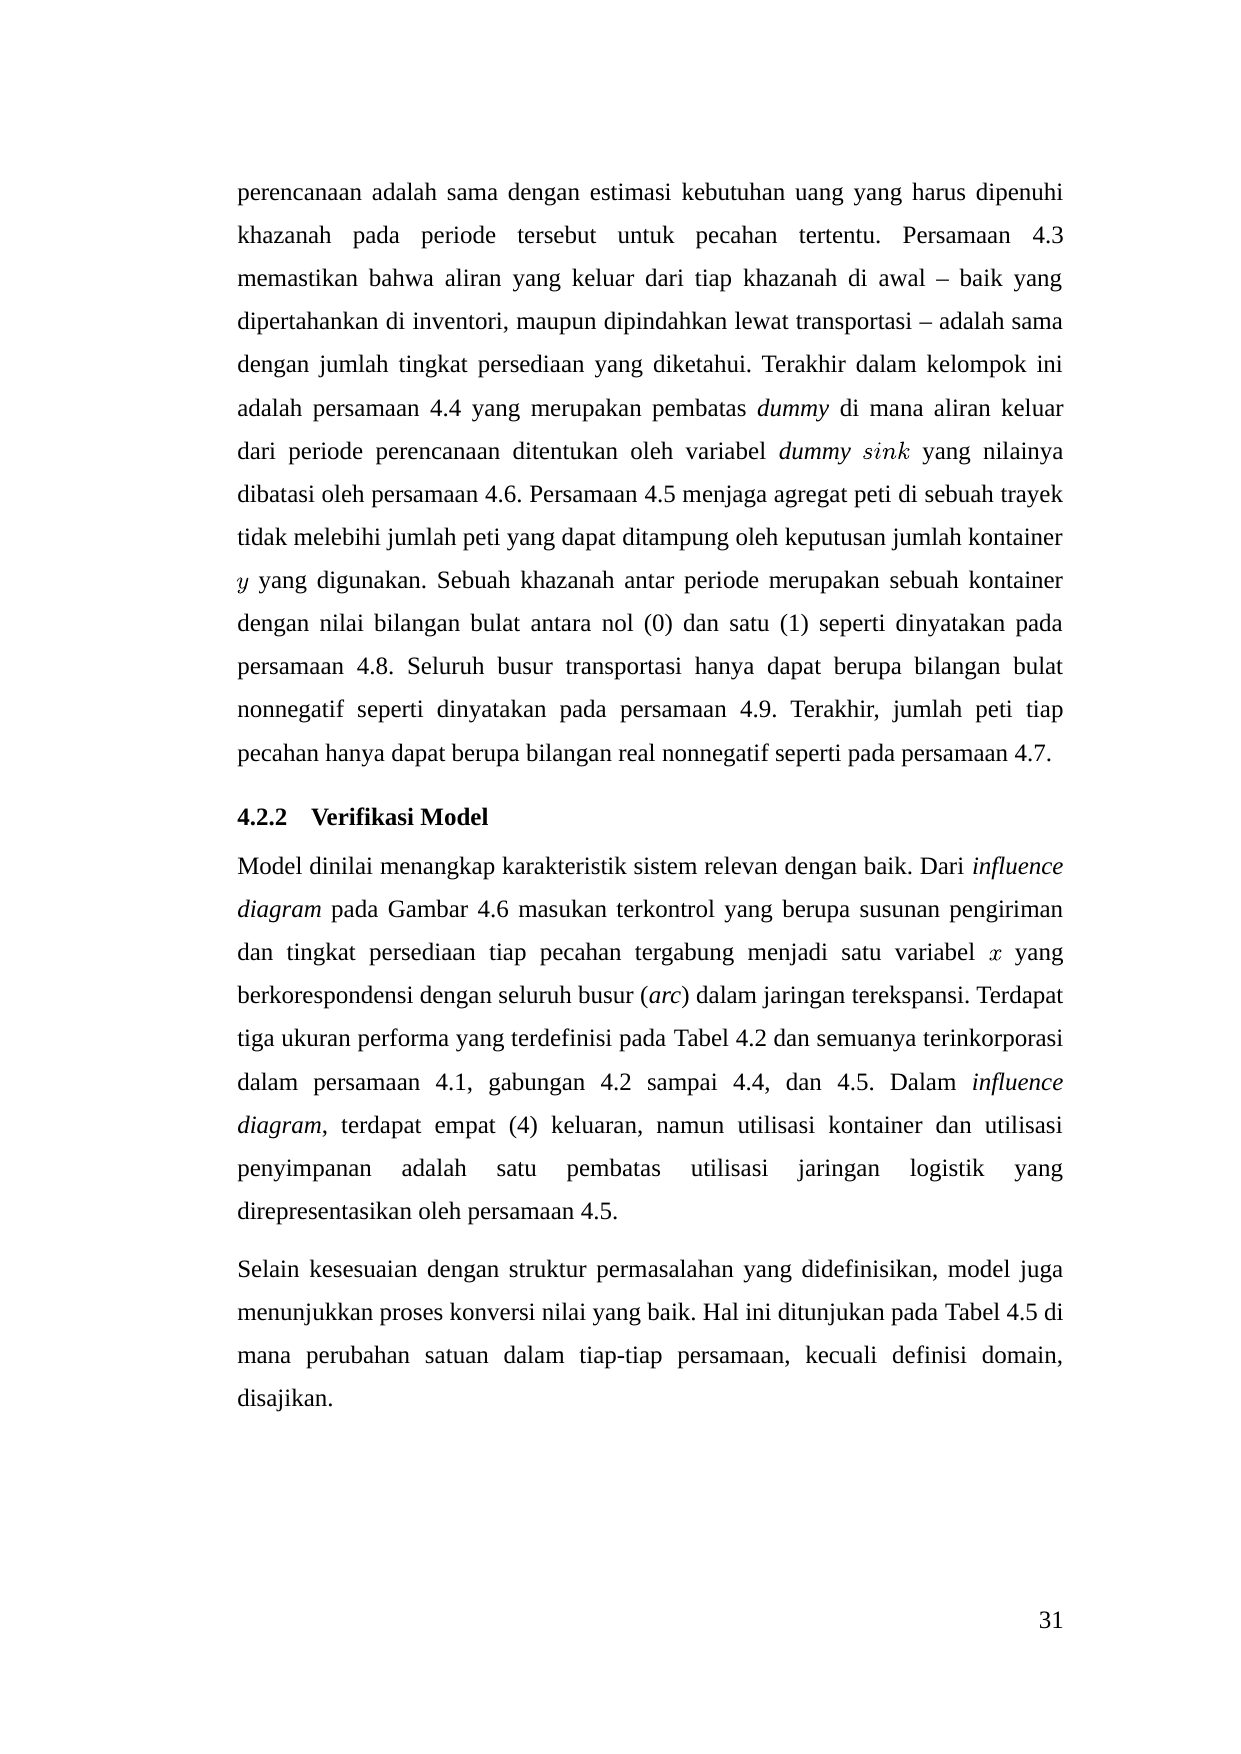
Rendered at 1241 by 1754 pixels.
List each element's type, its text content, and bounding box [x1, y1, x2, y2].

text Model dinilai menangkap karakteristik sistem relevan dengan baik. Dari influence diagram pada Gambar 4.6 masukan terkontrol yang berupa susunan pengiriman dan tingkat persediaan tiap pecahan tergabung menjadi satu variabel yang berkorespondensi dengan seluruh busur (arc) dalam jaringan terekspansi. Terdapat tiga ukuran performa yang terdefinisi pada Tabel 4.2 dan semuanya terinkorporasi dalam persamaan 4.1, gabungan 4.2 sampai 4.4, dan 4.5. Dalam influence diagram, terdapat empat (4) keluaran, namun utilisasi kontainer dan utilisasi penyimpanan adalah satu pembatas utilisasi jaringan logistik yang direpresentasikan oleh persamaan 4.5. [237, 851, 1063, 1225]
text Selain kesesuaian dengan struktur permasalahan yang didefinisikan, model juga menunjukkan proses konversi nilai yang baik. Hal ini ditunjukan pada Tabel 4.5 di mana perubahan satuan dalam tiap-tiap persamaan, kecuali definisi domain, disajikan. [237, 1254, 1063, 1412]
subtitle Verifikasi Model [237, 802, 1063, 831]
text perencanaan adalah sama dengan estimasi kebutuhan uang yang harus dipenuhi khazanah pada periode tersebut untuk pecahan tertentu. Persamaan 4.3 memastikan bahwa aliran yang keluar dari tiap khazanah di awal – baik yang dipertahankan di inventori, maupun dipindahkan lewat transportasi – adalah sama dengan jumlah tingkat persediaan yang diketahui. Terakhir dalam kelompok ini adalah persamaan 4.4 yang merupakan pembatas dummy di mana aliran keluar dari periode perencanaan ditentukan oleh variabel dummy yang nilainya dibatasi oleh persamaan 4.6. Persamaan 4.5 menjaga agregat peti di sebuah trayek tidak melebihi jumlah peti yang dapat ditampung oleh keputusan jumlah kontainer yang digunakan. Sebuah khazanah antar periode merupakan sebuah kontainer dengan nilai bilangan bulat antara nol (0) dan satu (1) seperti dinyatakan pada persamaan 4.8. Seluruh busur transportasi hanya dapat berupa bilangan bulat nonnegatif seperti dinyatakan pada persamaan 4.9. Terakhir, jumlah peti tiap pecahan hanya dapat berupa bilangan real nonnegatif seperti pada persamaan 4.7. [237, 177, 1063, 766]
